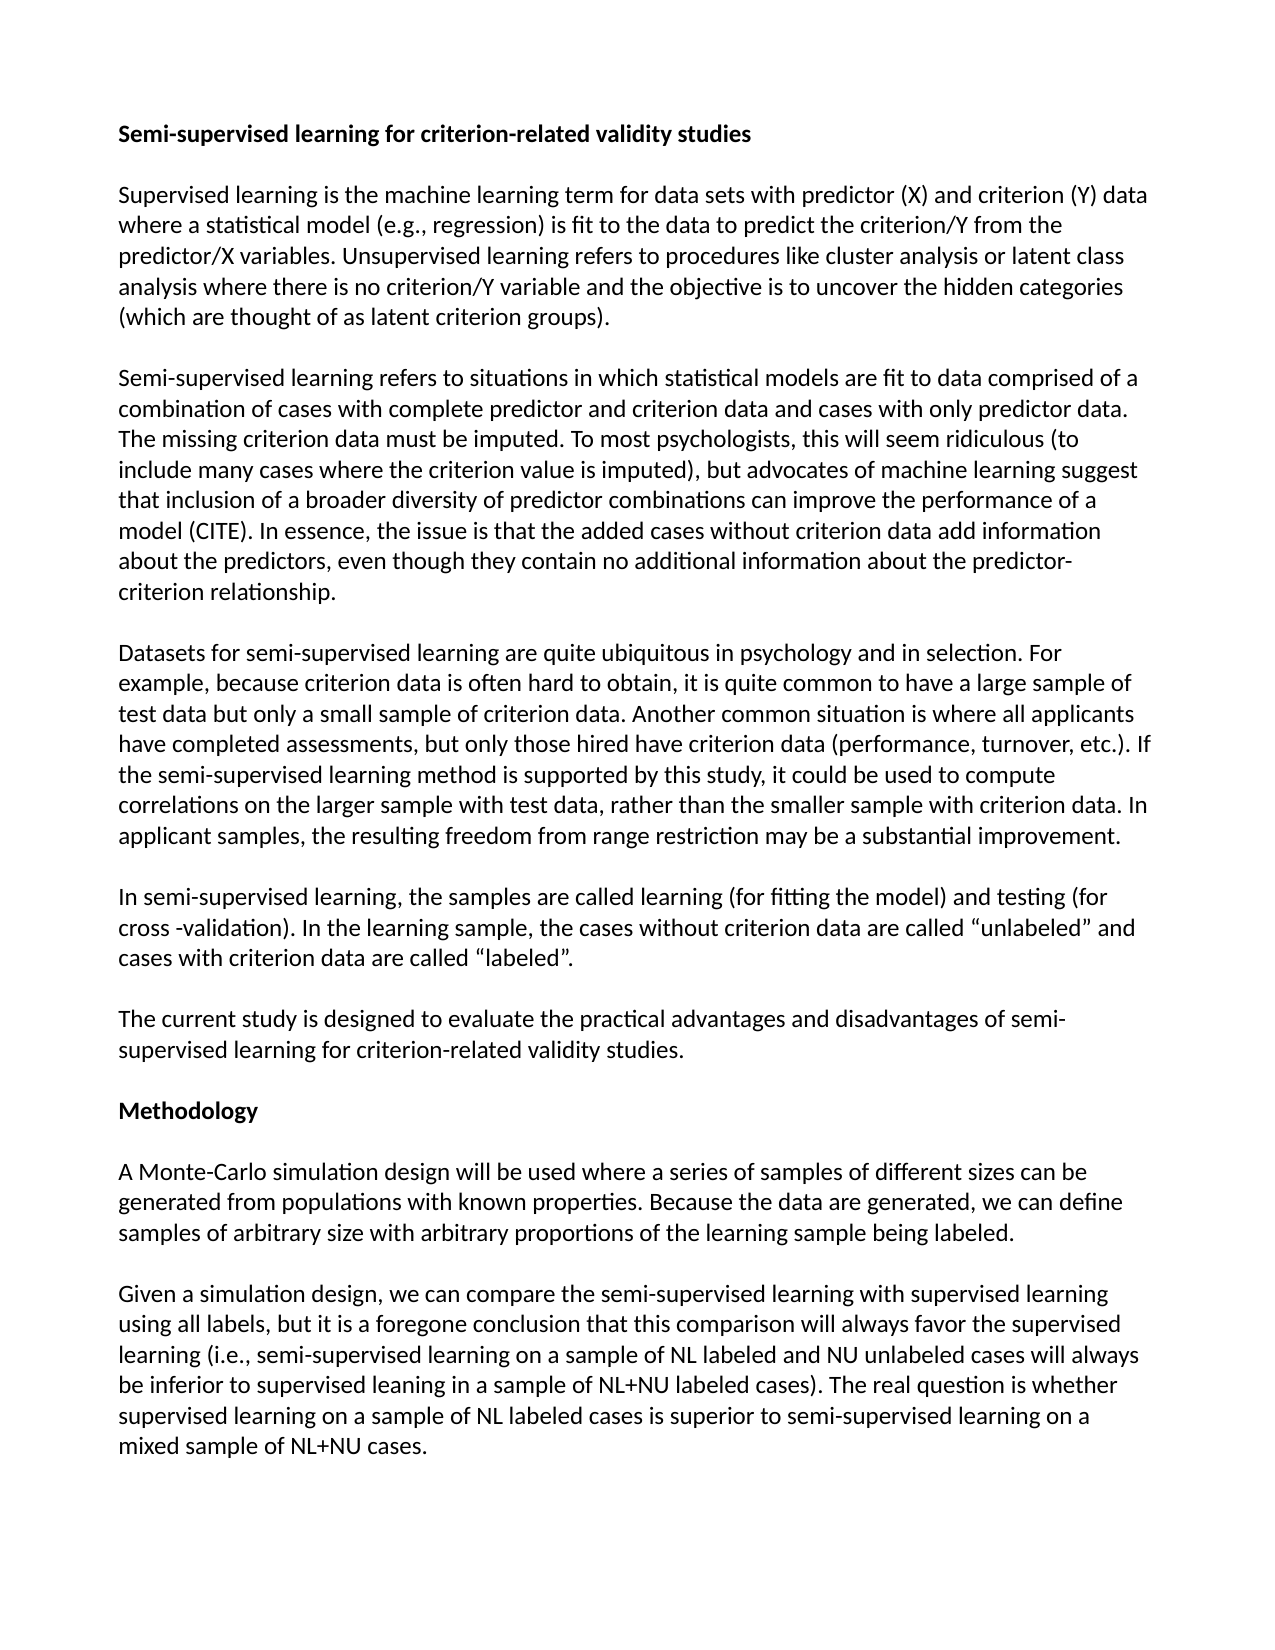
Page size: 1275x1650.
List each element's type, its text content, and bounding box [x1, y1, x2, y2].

text The current study is designed to evaluate the practical advantages and disadvantages of semi-supervised learning for criterion-related validity studies. [118, 1003, 1157, 1064]
text Methodology [118, 1095, 1157, 1125]
text Given a simulation design, we can compare the semi-supervised learning with supervised learning using all labels, but it is a foregone conclusion that this comparison will always favor the supervised learning (i.e., semi-supervised learning on a sample of NL labeled and NU unlabeled cases will always be inferior to supervised leaning in a sample of NL+NU labeled cases). The real question is whether supervised learning on a sample of NL labeled cases is superior to semi-supervised learning on a mixed sample of NL+NU cases. [118, 1278, 1157, 1461]
text Semi-supervised learning refers to situations in which statistical models are fit to data comprised of a combination of cases with complete predictor and criterion data and cases with only predictor data. The missing criterion data must be imputed. To most psychologists, this will seem ridiculous (to include many cases where the criterion value is imputed), but advocates of machine learning suggest that inclusion of a broader diversity of predictor combinations can improve the performance of a model (CITE). In essence, the issue is that the added cases without criterion data add information about the predictors, even though they contain no additional information about the predictor-criterion relationship. [118, 362, 1157, 606]
text A Monte-Carlo simulation design will be used where a series of samples of different sizes can be generated from populations with known properties. Because the data are generated, we can define samples of arbitrary size with arbitrary proportions of the learning sample being labeled. [118, 1156, 1157, 1247]
text Semi-supervised learning for criterion-related validity studies [118, 118, 1157, 149]
text In semi-supervised learning, the samples are called learning (for fitting the model) and testing (for cross -validation). In the learning sample, the cases without criterion data are called “unlabeled” and cases with criterion data are called “labeled”. [118, 881, 1157, 973]
text Supervised learning is the machine learning term for data sets with predictor (X) and criterion (Y) data where a statistical model (e.g., regression) is fit to the data to predict the criterion/Y from the predictor/X variables. Unsupervised learning refers to procedures like cluster analysis or latent class analysis where there is no criterion/Y variable and the objective is to uncover the hidden categories (which are thought of as latent criterion groups). [118, 179, 1157, 332]
text Datasets for semi-supervised learning are quite ubiquitous in psychology and in selection. For example, because criterion data is often hard to obtain, it is quite common to have a large sample of test data but only a small sample of criterion data. Another common situation is where all applicants have completed assessments, but only those hired have criterion data (performance, turnover, etc.). If the semi-supervised learning method is supported by this study, it could be used to compute correlations on the larger sample with test data, rather than the smaller sample with criterion data. In applicant samples, the resulting freedom from range restriction may be a substantial improvement. [118, 637, 1157, 851]
